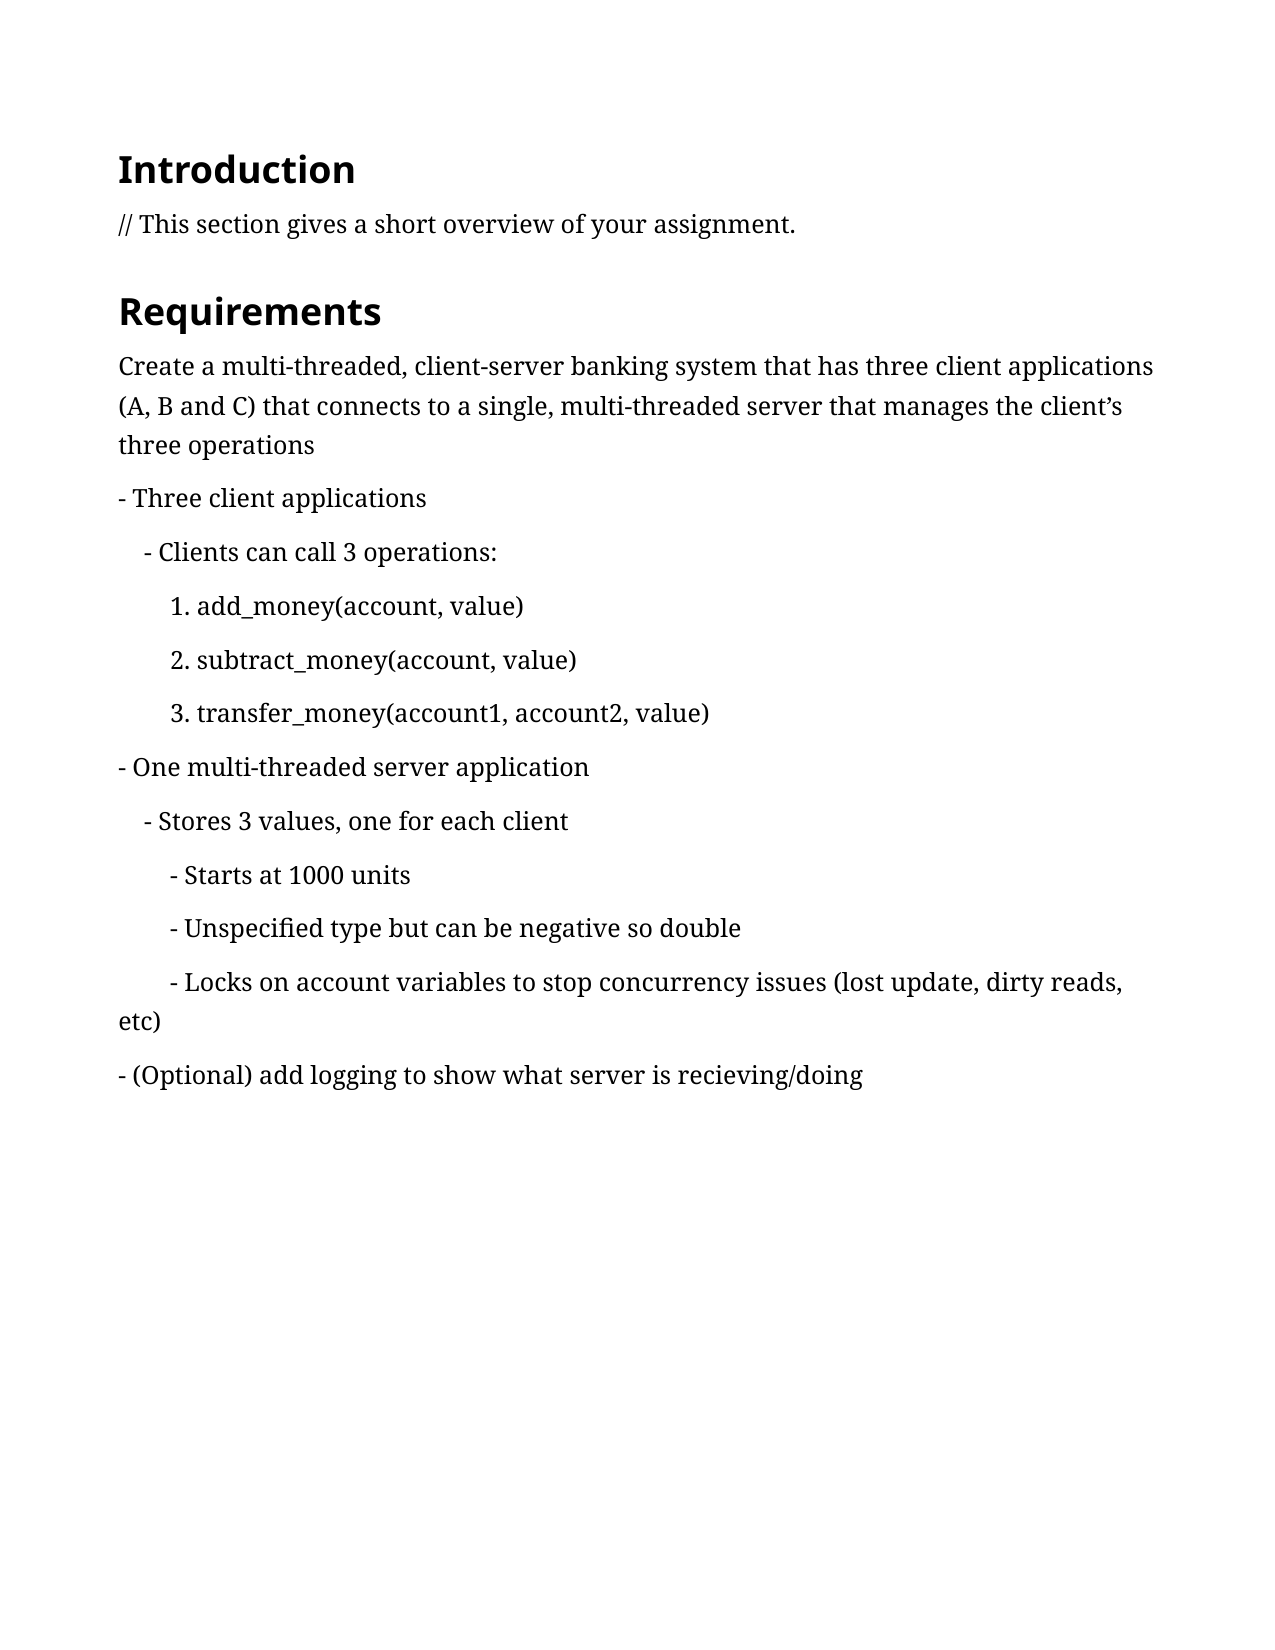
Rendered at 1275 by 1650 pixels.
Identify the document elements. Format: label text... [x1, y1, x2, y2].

text // This section gives a short overview of your assignment. [118, 207, 1157, 241]
text Create a multi-threaded, client-server banking system that has three client applications (A, B and C) that connects to a single, multi-threaded server that manages the client’s three operations [118, 349, 1157, 461]
text - Clients can call 3 operations: [118, 535, 1157, 569]
text - Starts at 1000 units [118, 857, 1157, 891]
text 2. subtract_money(account, value) [118, 642, 1157, 676]
text - (Optional) add logging to show what server is recieving/doing [118, 1058, 1157, 1092]
subtitle Introduction [118, 143, 1157, 194]
text - Stores 3 values, one for each client [118, 803, 1157, 838]
text - Three client applications [118, 481, 1157, 515]
text 3. transfer_money(account1, account2, value) [118, 696, 1157, 730]
text 1. add_money(account, value) [118, 588, 1157, 623]
text - One multi-threaded server application [118, 750, 1157, 784]
text - Locks on account variables to stop concurrency issues (lost update, dirty reads, etc) [118, 965, 1157, 1038]
subtitle Requirements [118, 285, 1157, 336]
text - Unspecified type but can be negative so double [118, 911, 1157, 945]
